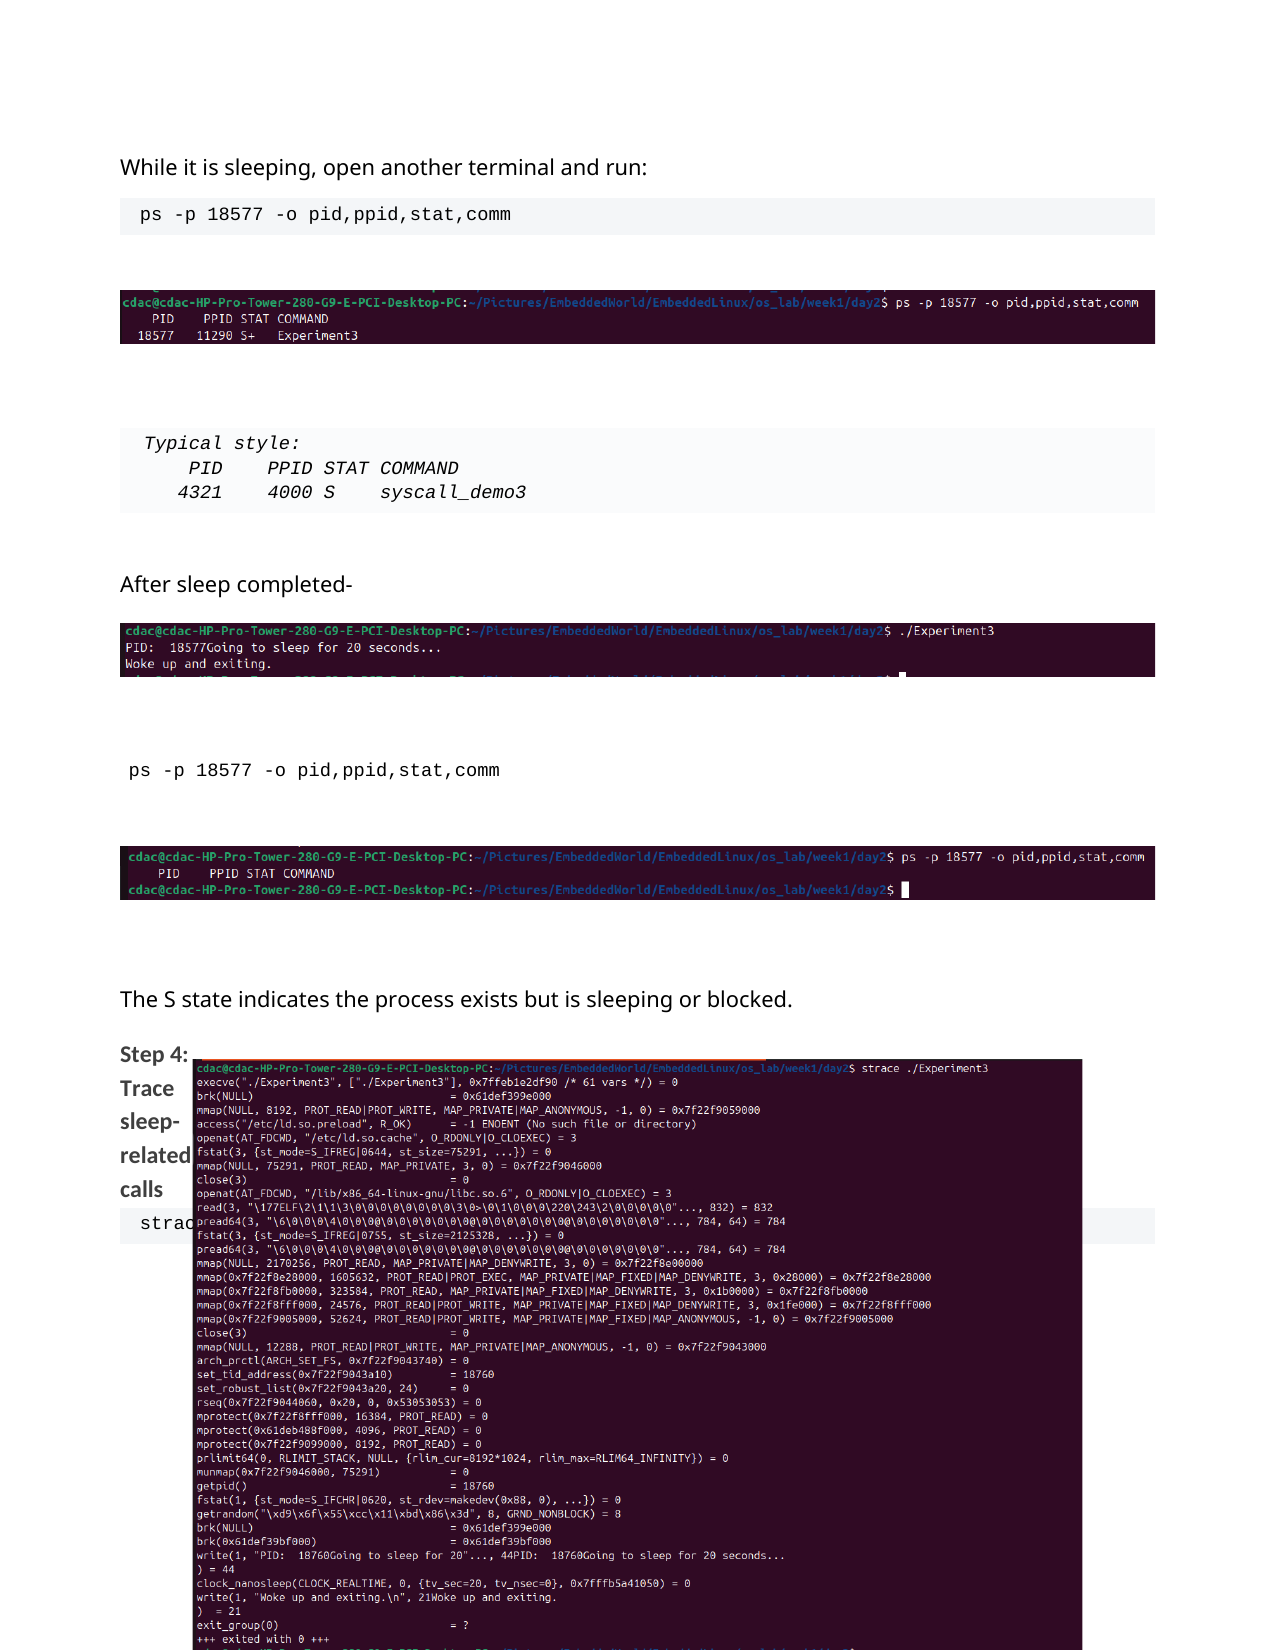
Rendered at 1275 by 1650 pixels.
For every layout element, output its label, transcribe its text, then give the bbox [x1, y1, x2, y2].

text ps -p 18577 -o pid,ppid,stat,comm [128, 761, 1147, 782]
table_header ps -p 18577 -o pid,ppid,stat,comm [120, 198, 1155, 235]
text After sleep completed- [120, 568, 1155, 598]
picture [192, 1059, 1083, 1650]
picture [120, 846, 1155, 900]
text The S state indicates the process exists but is sleeping or blocked. [120, 984, 1155, 1014]
picture [120, 290, 1155, 344]
text While it is sleeping, open another terminal and run: [120, 152, 1155, 181]
table_header Typical style: PID PPID STAT COMMAND 4321 4000 S syscall_demo3 [120, 428, 1155, 513]
table_header strace ./Experiment3 [1083, 1208, 1155, 1244]
table_header strace ./Experiment3 [120, 1208, 192, 1244]
picture [120, 623, 1155, 677]
subtitle Step 4: Trace sleep-related calls [120, 1039, 1155, 1203]
